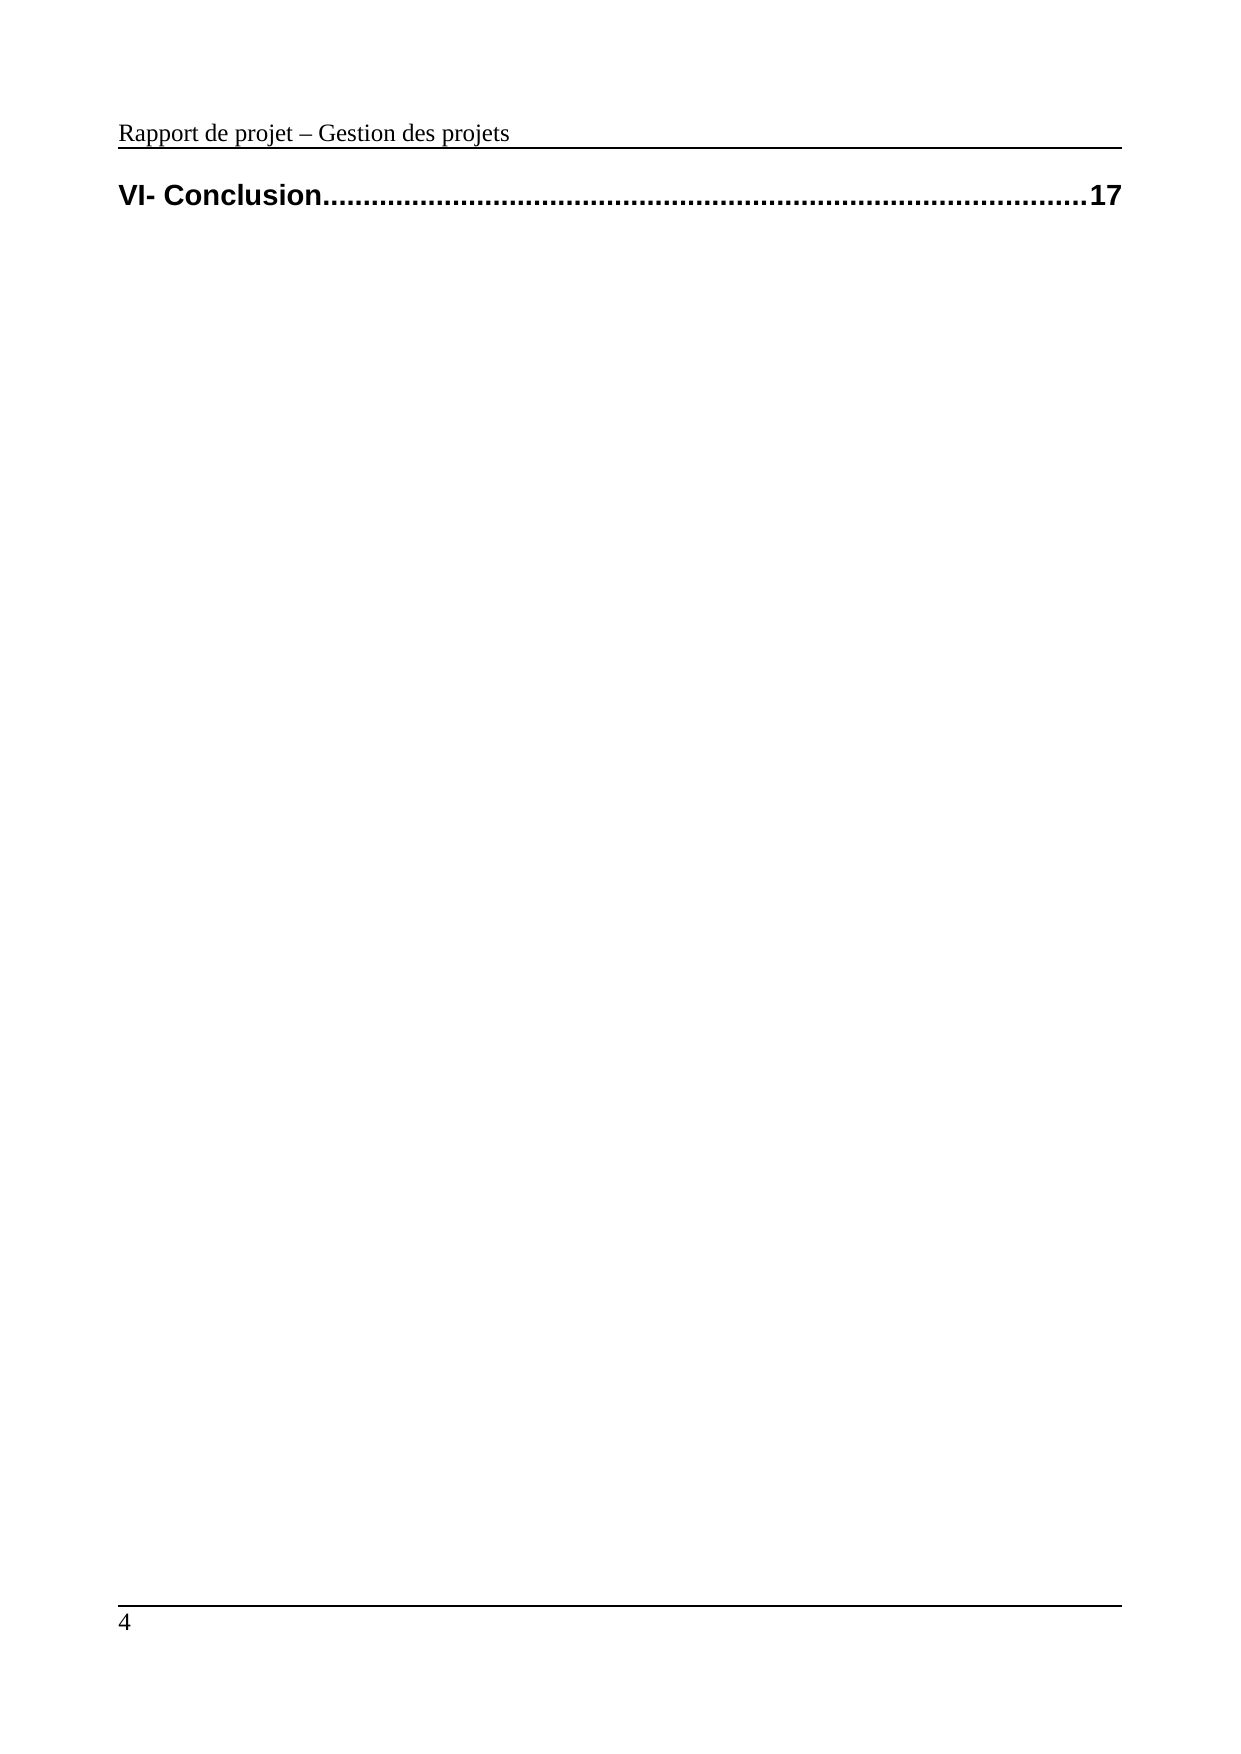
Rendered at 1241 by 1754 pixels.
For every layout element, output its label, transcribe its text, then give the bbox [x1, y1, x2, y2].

text VI- Conclusion 17 [118, 178, 1122, 212]
